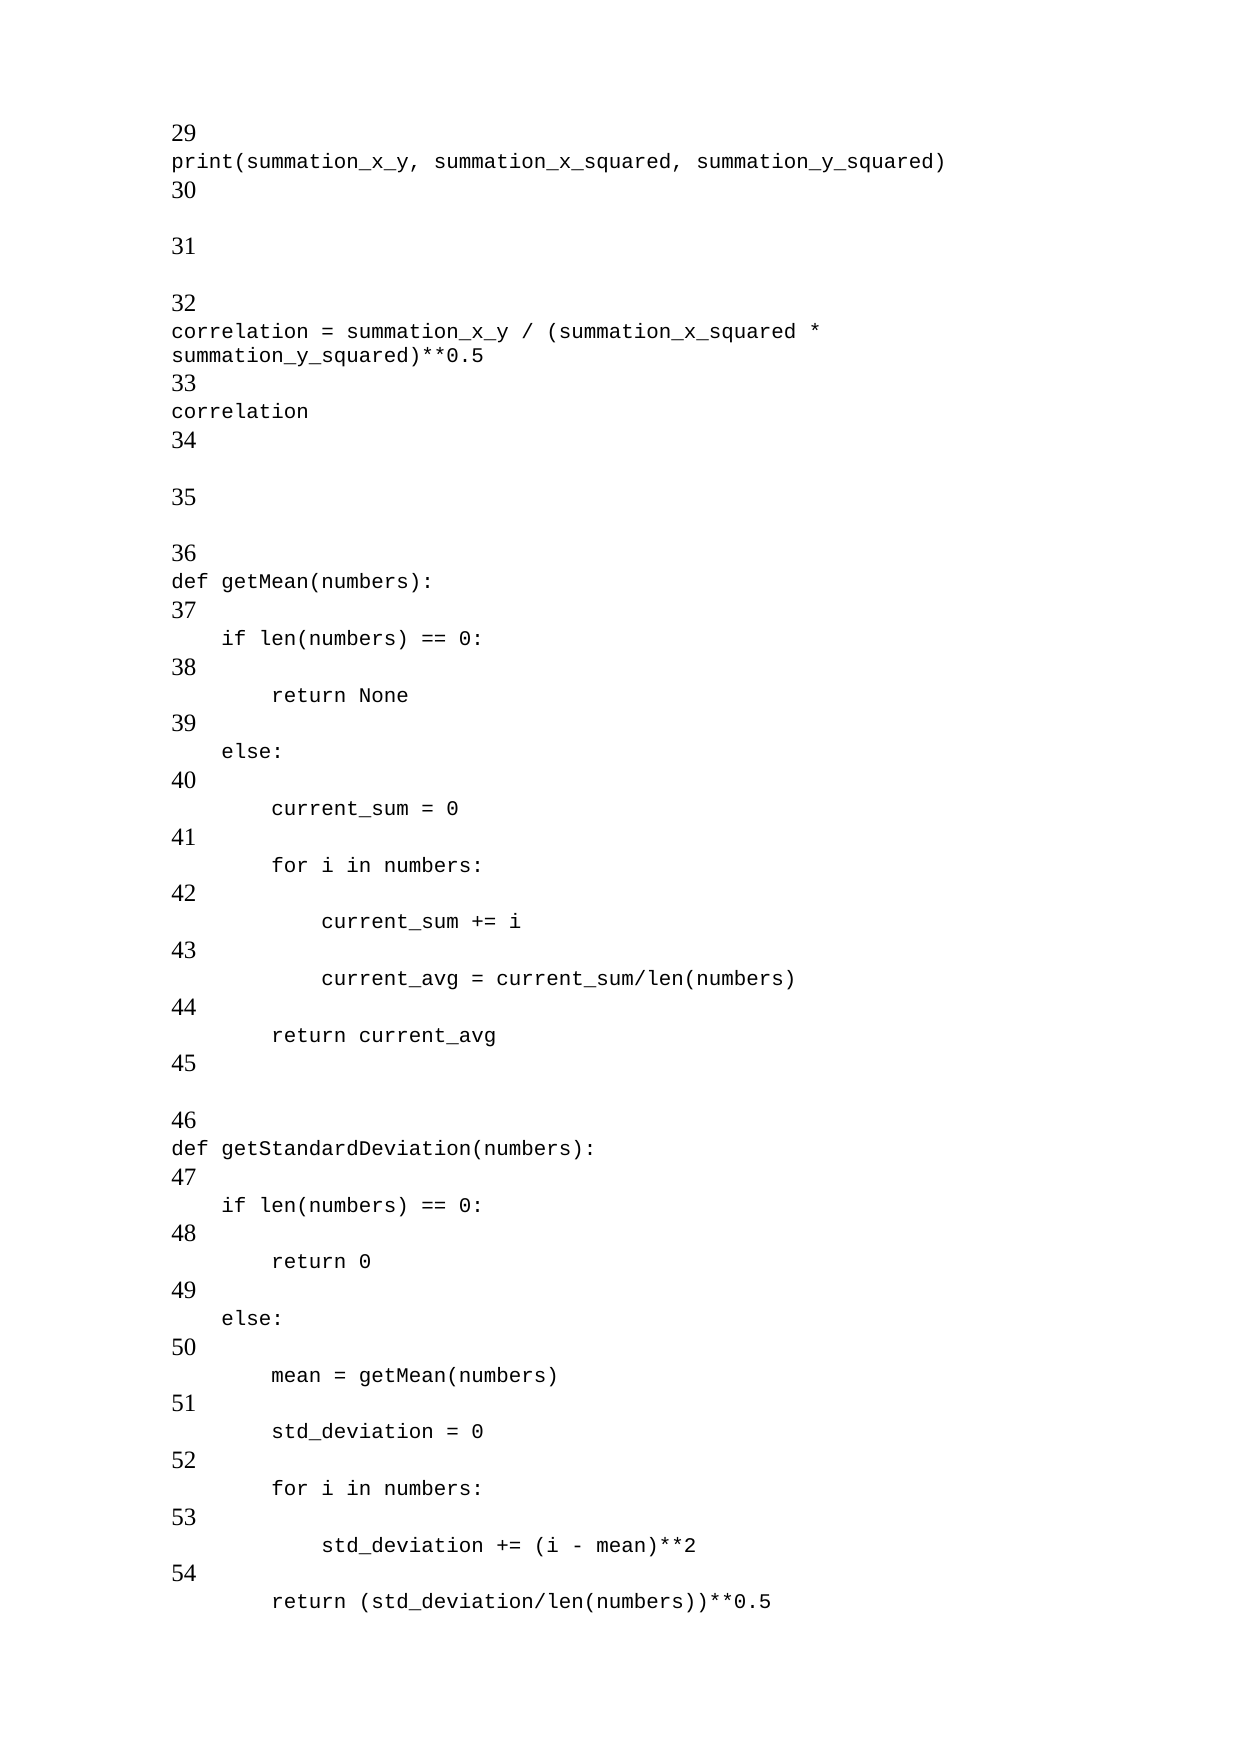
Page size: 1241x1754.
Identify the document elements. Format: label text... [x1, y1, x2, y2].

text 53 [171, 1502, 1122, 1531]
text correlation [171, 401, 1122, 425]
text mean = getMean(numbers) [171, 1365, 1122, 1388]
text 38 [171, 652, 1122, 681]
text correlation = summation_x_y / (summation_x_squared * summation_y_squared)**0.5 [171, 321, 1122, 368]
text current_avg = current_sum/len(numbers) [171, 968, 1122, 992]
text 31 [171, 231, 1122, 260]
text for i in numbers: [171, 855, 1122, 878]
text 44 [171, 992, 1122, 1021]
text 30 [171, 175, 1122, 203]
text 45 [171, 1048, 1122, 1077]
text ​ [171, 515, 1122, 538]
text 46 [171, 1105, 1122, 1134]
text 29 [171, 118, 1122, 147]
text std_deviation += (i - mean)**2 [171, 1535, 1122, 1558]
text 39 [171, 708, 1122, 737]
text def getStandardDeviation(numbers): [171, 1138, 1122, 1162]
text 51 [171, 1388, 1122, 1417]
text return 0 [171, 1251, 1122, 1275]
text return current_avg [171, 1025, 1122, 1048]
text 48 [171, 1218, 1122, 1247]
text else: [171, 741, 1122, 765]
text else: [171, 1308, 1122, 1332]
text 50 [171, 1332, 1122, 1361]
text 41 [171, 822, 1122, 851]
text 47 [171, 1162, 1122, 1191]
text if len(numbers) == 0: [171, 1195, 1122, 1218]
text 35 [171, 482, 1122, 511]
text current_sum = 0 [171, 798, 1122, 822]
text 34 [171, 425, 1122, 454]
text return None [171, 685, 1122, 708]
text std_deviation = 0 [171, 1421, 1122, 1445]
text 43 [171, 935, 1122, 964]
text 36 [171, 538, 1122, 567]
text ​ [171, 264, 1122, 288]
text 54 [171, 1558, 1122, 1587]
text return (std_deviation/len(numbers))**0.5 [171, 1591, 1122, 1615]
text 33 [171, 368, 1122, 397]
text print(summation_x_y, summation_x_squared, summation_y_squared) [171, 151, 1122, 175]
text 52 [171, 1445, 1122, 1474]
text 42 [171, 878, 1122, 907]
text ​ [171, 1081, 1122, 1105]
text ​ [171, 458, 1122, 482]
text 49 [171, 1275, 1122, 1304]
text 32 [171, 288, 1122, 317]
text ​ [171, 208, 1122, 231]
text def getMean(numbers): [171, 571, 1122, 595]
text 40 [171, 765, 1122, 794]
text for i in numbers: [171, 1478, 1122, 1502]
text if len(numbers) == 0: [171, 628, 1122, 652]
text 37 [171, 595, 1122, 624]
text current_sum += i [171, 911, 1122, 935]
